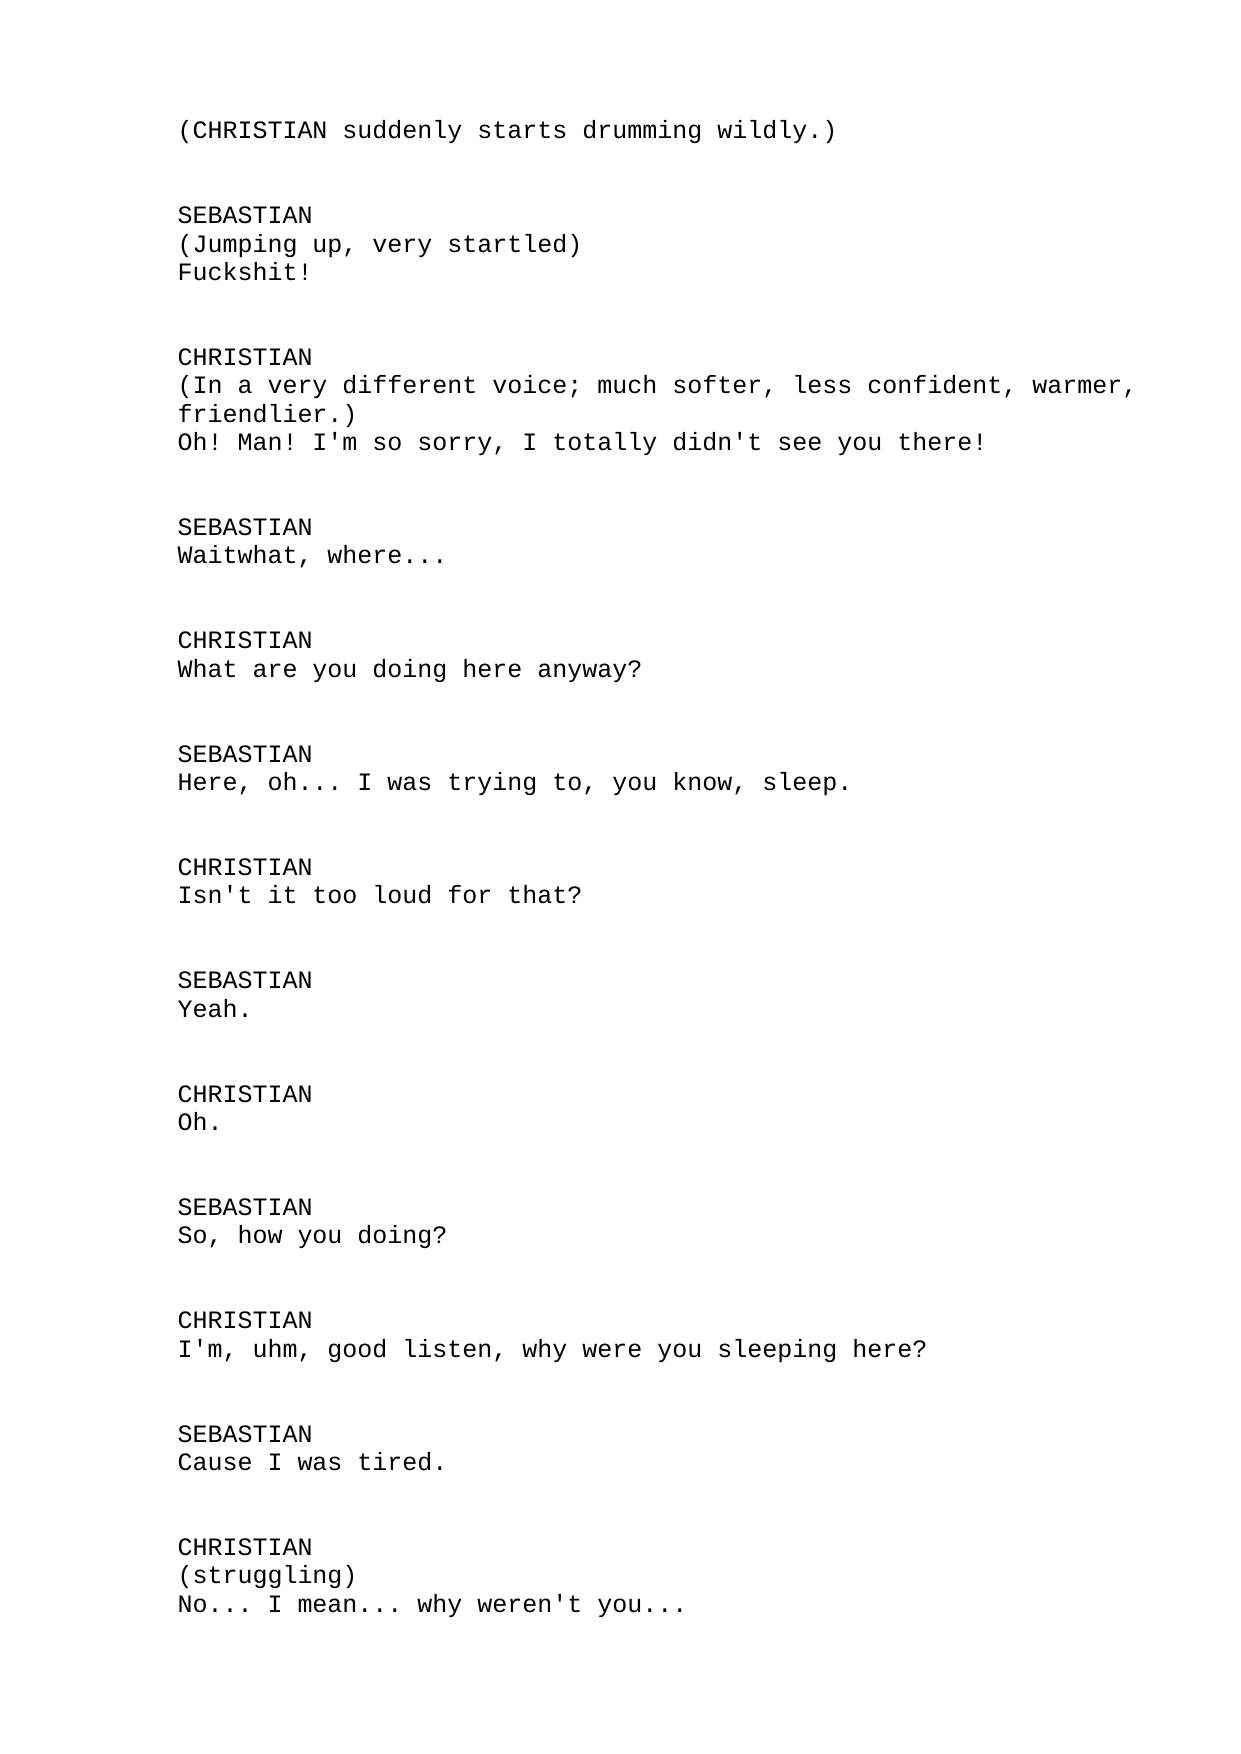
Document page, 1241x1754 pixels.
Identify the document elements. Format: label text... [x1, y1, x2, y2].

text SEBASTIAN [327, 1421, 1152, 1450]
text CHRISTIAN [327, 1081, 1152, 1110]
text CHRISTIAN [327, 1308, 1152, 1336]
text What are you doing here anyway? [657, 656, 1152, 685]
text I'm, uhm, good listen, why were you sleeping here? [942, 1336, 1152, 1365]
text SEBASTIAN [327, 1195, 1152, 1223]
text Oh. [237, 1110, 1152, 1138]
text Isn't it too loud for that? [597, 883, 1152, 911]
text SEBASTIAN [327, 515, 1152, 543]
text Fuckshit! [327, 260, 1152, 288]
text (In a very different voice; much softer, less confident, warmer, friendlier.) [372, 373, 1152, 430]
text Here, oh... I was trying to, you know, sleep. [867, 770, 1152, 798]
text (struggling) [372, 1563, 1152, 1591]
text Waitwhat, where... [462, 543, 1152, 571]
text Oh! Man! I'm so sorry, I totally didn't see you there! [1002, 430, 1152, 458]
text SEBASTIAN [327, 203, 1152, 231]
text (CHRISTIAN suddenly starts drumming wildly.) [852, 118, 1152, 146]
text Yeah. [267, 996, 1152, 1025]
text CHRISTIAN [327, 1535, 1152, 1563]
text (Jumping up, very startled) [597, 231, 1152, 260]
text No... I mean... why weren't you... [702, 1591, 1152, 1620]
text CHRISTIAN [327, 855, 1152, 883]
text CHRISTIAN [327, 628, 1152, 656]
text SEBASTIAN [327, 968, 1152, 996]
text So, how you doing? [462, 1223, 1152, 1251]
text Cause I was tired. [462, 1450, 1152, 1478]
text SEBASTIAN [327, 741, 1152, 770]
text CHRISTIAN [327, 345, 1152, 373]
